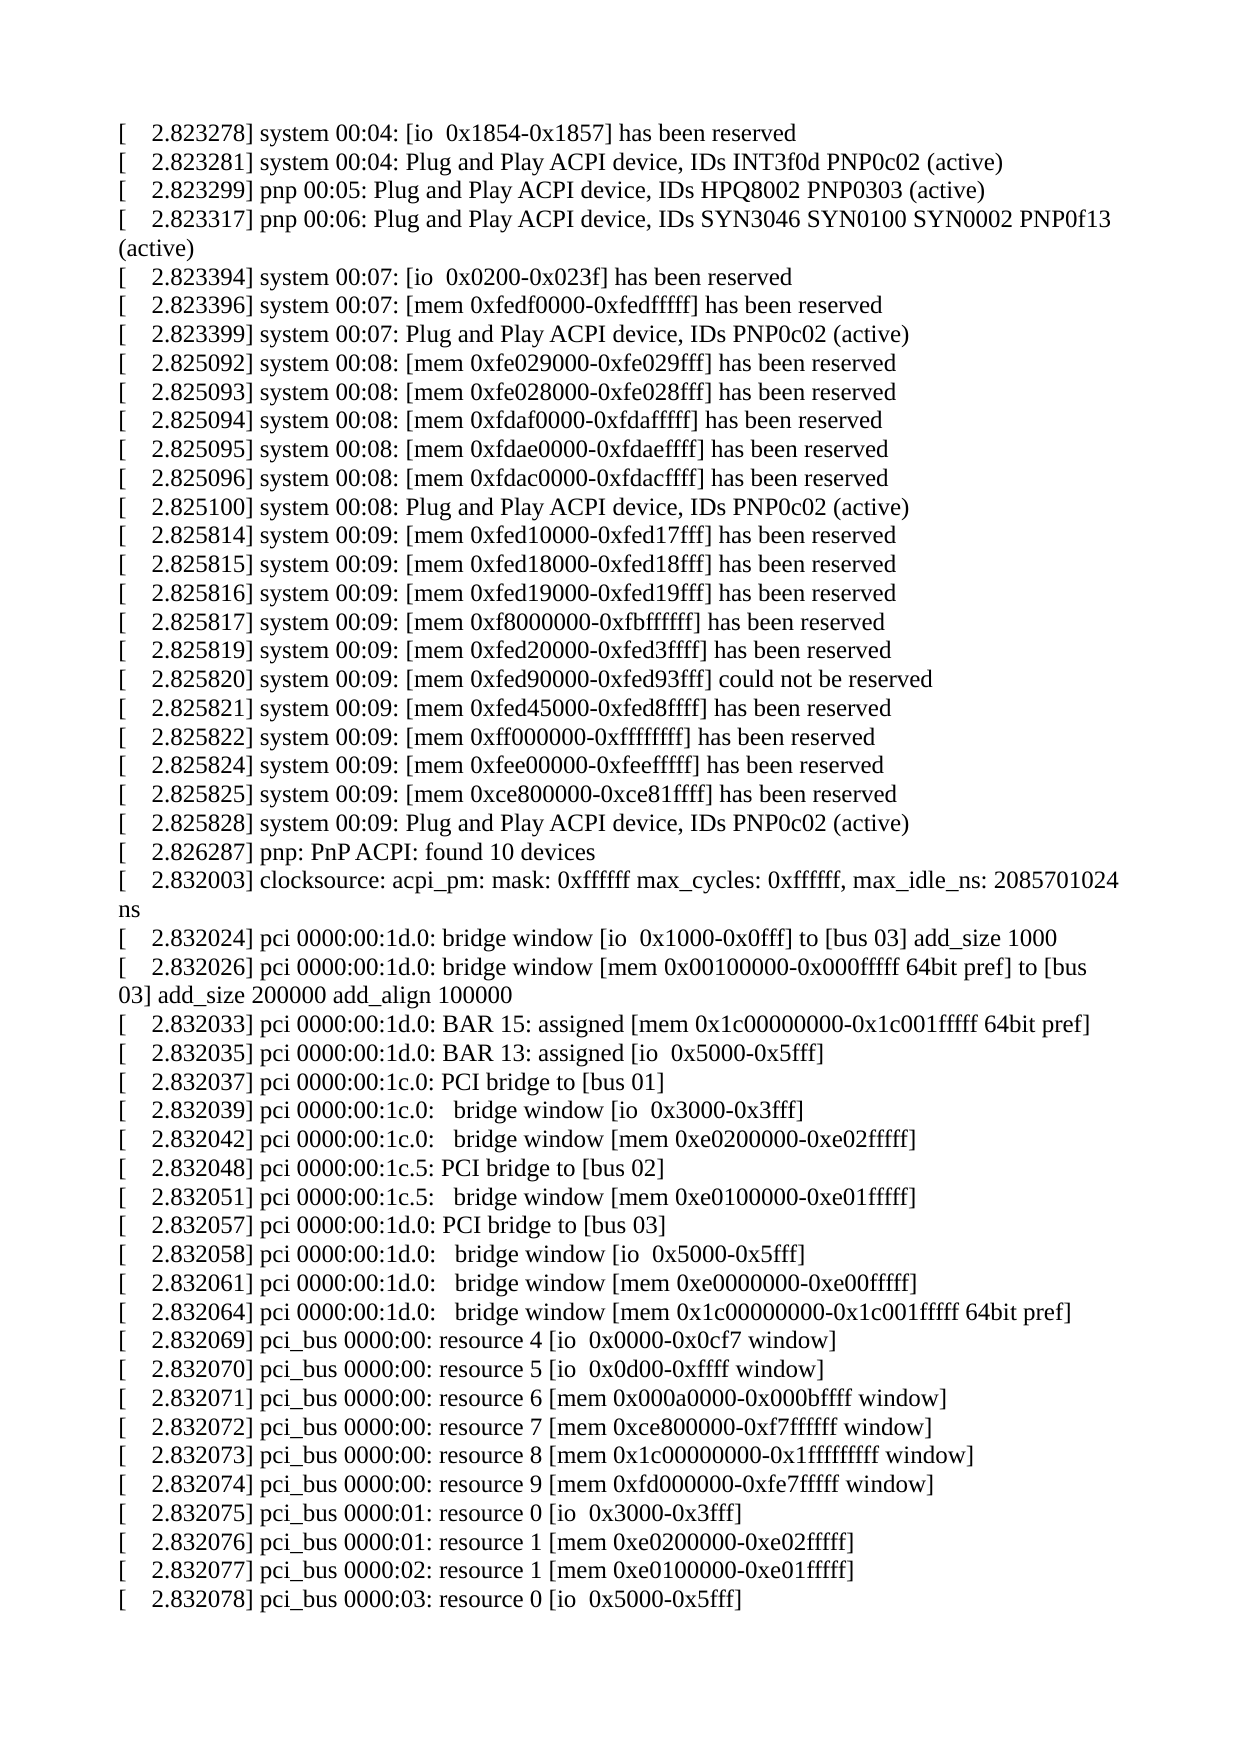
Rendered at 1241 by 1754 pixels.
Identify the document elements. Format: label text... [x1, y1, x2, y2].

text [ 2.832026] pci 0000:00:1d.0: bridge window [mem 0x00100000-0x000fffff 64bit pref] to [bus 03] add_size 200000 add_align 100000 [118, 952, 1122, 1009]
text [ 2.832051] pci 0000:00:1c.5: bridge window [mem 0xe0100000-0xe01fffff] [118, 1182, 1122, 1211]
text [ 2.832024] pci 0000:00:1d.0: bridge window [io 0x1000-0x0fff] to [bus 03] add_size 1000 [118, 923, 1122, 952]
text [ 2.832037] pci 0000:00:1c.0: PCI bridge to [bus 01] [118, 1067, 1122, 1096]
text [ 2.832071] pci_bus 0000:00: resource 6 [mem 0x000a0000-0x000bffff window] [118, 1383, 1122, 1412]
text [ 2.832073] pci_bus 0000:00: resource 8 [mem 0x1c00000000-0x1fffffffff window] [118, 1441, 1122, 1469]
text [ 2.832042] pci 0000:00:1c.0: bridge window [mem 0xe0200000-0xe02fffff] [118, 1124, 1122, 1153]
text [ 2.825816] system 00:09: [mem 0xfed19000-0xfed19fff] has been reserved [118, 578, 1122, 607]
text [ 2.832077] pci_bus 0000:02: resource 1 [mem 0xe0100000-0xe01fffff] [118, 1556, 1122, 1584]
text [ 2.825828] system 00:09: Plug and Play ACPI device, IDs PNP0c02 (active) [118, 808, 1122, 837]
text [ 2.823394] system 00:07: [io 0x0200-0x023f] has been reserved [118, 262, 1122, 291]
text [ 2.823299] pnp 00:05: Plug and Play ACPI device, IDs HPQ8002 PNP0303 (active) [118, 176, 1122, 204]
text [ 2.832064] pci 0000:00:1d.0: bridge window [mem 0x1c00000000-0x1c001fffff 64bit pref] [118, 1297, 1122, 1326]
text [ 2.832074] pci_bus 0000:00: resource 9 [mem 0xfd000000-0xfe7fffff window] [118, 1469, 1122, 1498]
text [ 2.832070] pci_bus 0000:00: resource 5 [io 0x0d00-0xffff window] [118, 1354, 1122, 1383]
text [ 2.825814] system 00:09: [mem 0xfed10000-0xfed17fff] has been reserved [118, 521, 1122, 549]
text [ 2.825100] system 00:08: Plug and Play ACPI device, IDs PNP0c02 (active) [118, 492, 1122, 521]
text [ 2.823278] system 00:04: [io 0x1854-0x1857] has been reserved [118, 118, 1122, 147]
text [ 2.832069] pci_bus 0000:00: resource 4 [io 0x0000-0x0cf7 window] [118, 1326, 1122, 1354]
text [ 2.832058] pci 0000:00:1d.0: bridge window [io 0x5000-0x5fff] [118, 1239, 1122, 1268]
text [ 2.832035] pci 0000:00:1d.0: BAR 13: assigned [io 0x5000-0x5fff] [118, 1038, 1122, 1067]
text [ 2.825822] system 00:09: [mem 0xff000000-0xffffffff] has been reserved [118, 722, 1122, 751]
text [ 2.825819] system 00:09: [mem 0xfed20000-0xfed3ffff] has been reserved [118, 636, 1122, 664]
text [ 2.825817] system 00:09: [mem 0xf8000000-0xfbffffff] has been reserved [118, 607, 1122, 636]
text [ 2.825815] system 00:09: [mem 0xfed18000-0xfed18fff] has been reserved [118, 549, 1122, 578]
text [ 2.832003] clocksource: acpi_pm: mask: 0xffffff max_cycles: 0xffffff, max_idle_ns: 2085701024 ns [118, 866, 1122, 923]
text [ 2.832048] pci 0000:00:1c.5: PCI bridge to [bus 02] [118, 1153, 1122, 1182]
text [ 2.823317] pnp 00:06: Plug and Play ACPI device, IDs SYN3046 SYN0100 SYN0002 PNP0f13 (active) [118, 204, 1122, 262]
text [ 2.823281] system 00:04: Plug and Play ACPI device, IDs INT3f0d PNP0c02 (active) [118, 147, 1122, 176]
text [ 2.825093] system 00:08: [mem 0xfe028000-0xfe028fff] has been reserved [118, 377, 1122, 406]
text [ 2.825096] system 00:08: [mem 0xfdac0000-0xfdacffff] has been reserved [118, 463, 1122, 492]
text [ 2.832078] pci_bus 0000:03: resource 0 [io 0x5000-0x5fff] [118, 1584, 1122, 1613]
text [ 2.823399] system 00:07: Plug and Play ACPI device, IDs PNP0c02 (active) [118, 319, 1122, 348]
text [ 2.832061] pci 0000:00:1d.0: bridge window [mem 0xe0000000-0xe00fffff] [118, 1268, 1122, 1297]
text [ 2.825094] system 00:08: [mem 0xfdaf0000-0xfdafffff] has been reserved [118, 406, 1122, 434]
text [ 2.832057] pci 0000:00:1d.0: PCI bridge to [bus 03] [118, 1211, 1122, 1239]
text [ 2.825824] system 00:09: [mem 0xfee00000-0xfeefffff] has been reserved [118, 751, 1122, 779]
text [ 2.832072] pci_bus 0000:00: resource 7 [mem 0xce800000-0xf7ffffff window] [118, 1412, 1122, 1441]
text [ 2.826287] pnp: PnP ACPI: found 10 devices [118, 837, 1122, 866]
text [ 2.825095] system 00:08: [mem 0xfdae0000-0xfdaeffff] has been reserved [118, 434, 1122, 463]
text [ 2.825825] system 00:09: [mem 0xce800000-0xce81ffff] has been reserved [118, 779, 1122, 808]
text [ 2.823396] system 00:07: [mem 0xfedf0000-0xfedfffff] has been reserved [118, 291, 1122, 319]
text [ 2.832075] pci_bus 0000:01: resource 0 [io 0x3000-0x3fff] [118, 1498, 1122, 1527]
text [ 2.825092] system 00:08: [mem 0xfe029000-0xfe029fff] has been reserved [118, 348, 1122, 377]
text [ 2.832076] pci_bus 0000:01: resource 1 [mem 0xe0200000-0xe02fffff] [118, 1527, 1122, 1556]
text [ 2.832033] pci 0000:00:1d.0: BAR 15: assigned [mem 0x1c00000000-0x1c001fffff 64bit pref] [118, 1009, 1122, 1038]
text [ 2.832039] pci 0000:00:1c.0: bridge window [io 0x3000-0x3fff] [118, 1096, 1122, 1124]
text [ 2.825820] system 00:09: [mem 0xfed90000-0xfed93fff] could not be reserved [118, 664, 1122, 693]
text [ 2.825821] system 00:09: [mem 0xfed45000-0xfed8ffff] has been reserved [118, 693, 1122, 722]
